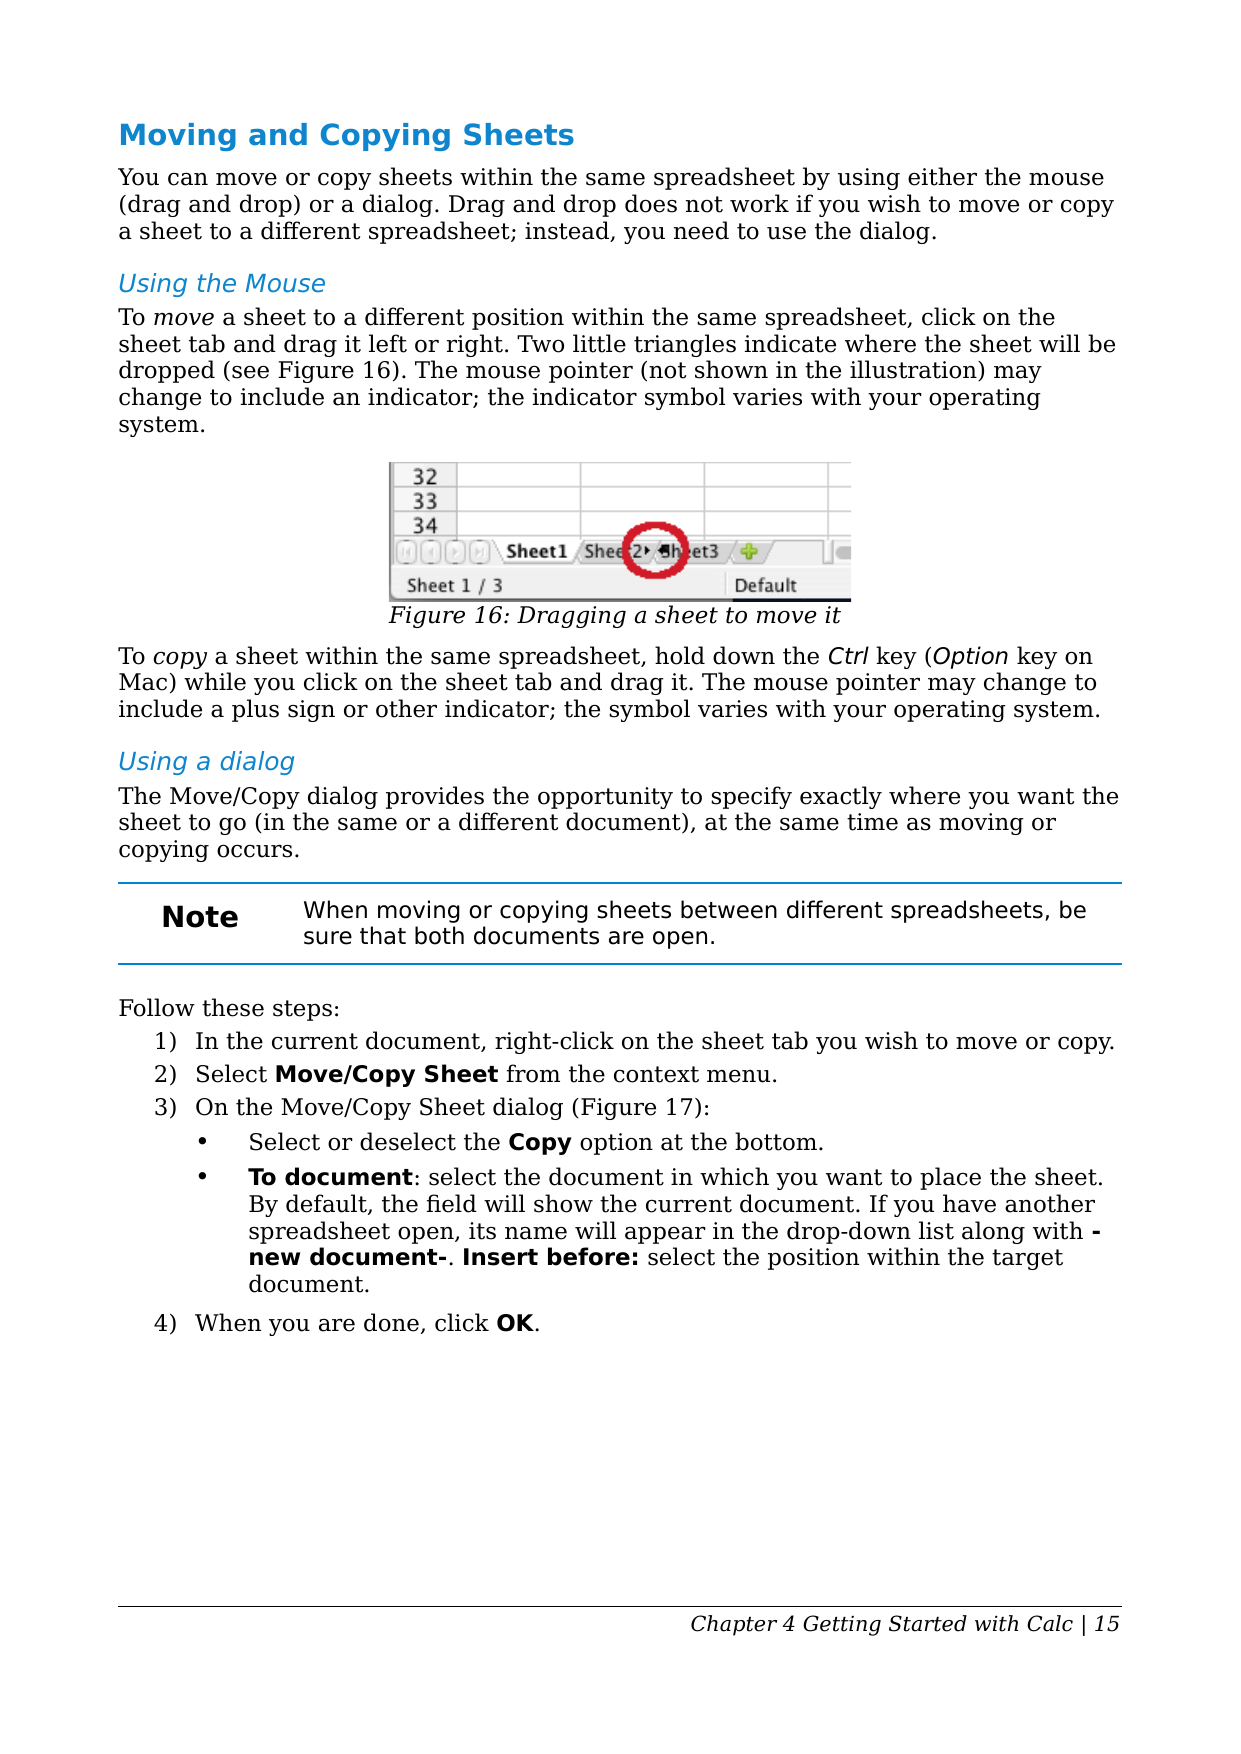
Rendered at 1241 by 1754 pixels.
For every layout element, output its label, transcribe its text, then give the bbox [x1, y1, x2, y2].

list Select or deselect the Copy option at the bottom. [195, 1127, 1122, 1156]
text Figure 16: Dragging a sheet to move it [389, 602, 851, 629]
list On the Move/Copy Sheet dialog (Figure 17): [177, 1094, 1122, 1120]
text To move a sheet to a different position within the same spreadsheet, click on the sheet tab and drag it left or right. Two little triangles indicate where the sheet will be dropped (see Figure 16). The mouse pointer (not shown in the illustration) may change to include an indicator; the indicator symbol varies with your operating system. [118, 304, 1122, 438]
subtitle Using the Mouse [118, 269, 1122, 298]
text The Move/Copy dialog provides the opportunity to specify exactly where you want the sheet to go (in the same or a different document), at the same time as moving or copying occurs. [118, 783, 1122, 863]
text To copy a sheet within the same spreadsheet, hold down the Ctrl key (Option key on Mac) while you click on the sheet tab and drag it. The mouse pointer may change to include a plus sign or other indicator; the symbol varies with your operating system. [118, 643, 1122, 723]
list Select Move/Copy Sheet from the context menu. [177, 1061, 1122, 1087]
list When you are done, click OK. [177, 1310, 1122, 1337]
list To document: select the document in which you want to place the sheet. By default, the field will show the current document. If you have another spreadsheet open, its name will appear in the drop-down list along with -new document-. Insert before: select the position within the target document. [195, 1162, 1122, 1298]
list In the current document, right-click on the sheet tab you wish to move or copy. [177, 1028, 1122, 1054]
list Follow these steps: [118, 995, 1122, 1021]
table_header When moving or copying sheets between different spreadsheets, be sure that both documents are open. [281, 884, 1122, 963]
picture [388, 462, 852, 602]
text You can move or copy sheets within the same spreadsheet by using either the mouse (drag and drop) or a dialog. Drag and drop does not work if you wish to move or copy a sheet to a different spreadsheet; instead, you need to use the dialog. [118, 164, 1122, 244]
subtitle Using a dialog [118, 747, 1122, 776]
table_header Note [118, 884, 281, 963]
subtitle Moving and Copying Sheets [118, 118, 1122, 152]
